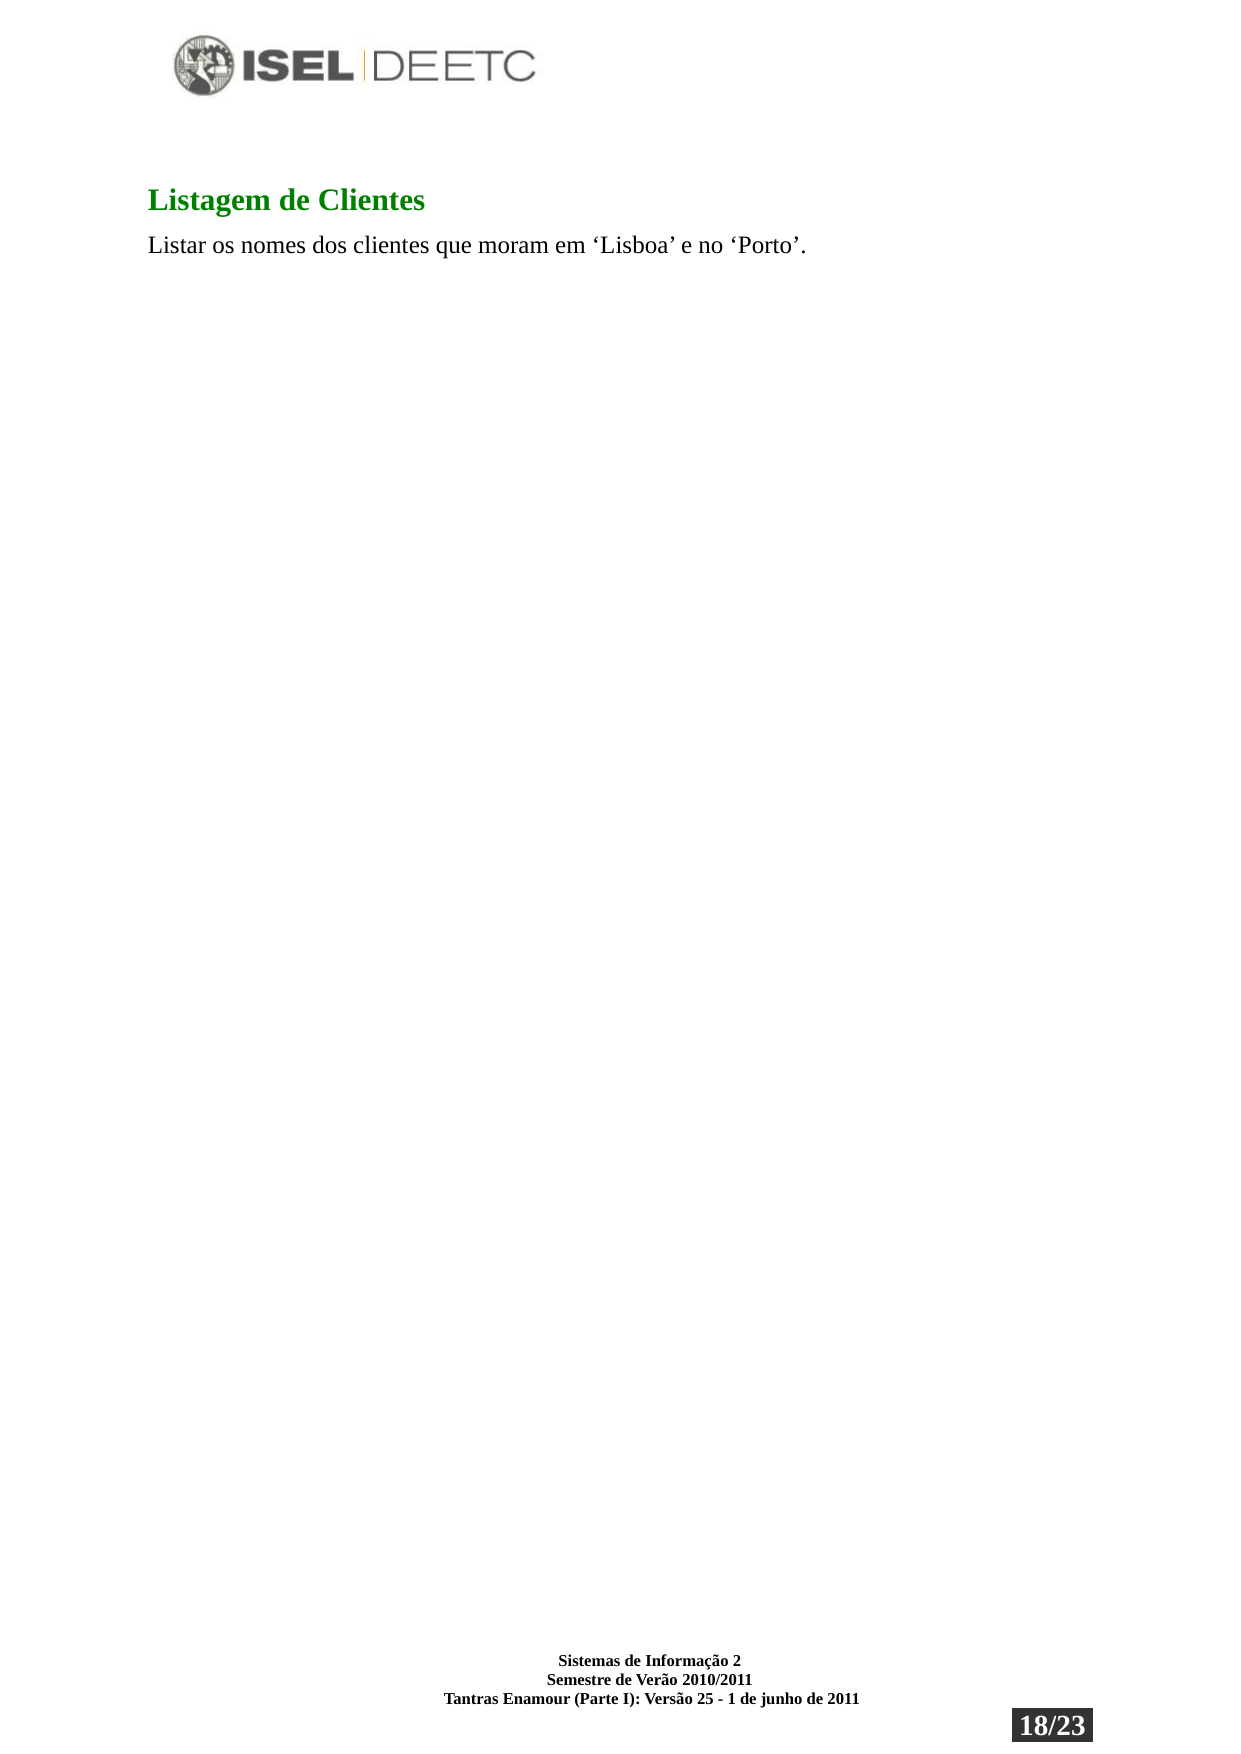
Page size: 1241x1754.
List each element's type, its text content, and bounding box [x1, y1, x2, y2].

text Listar os nomes dos clientes que moram em ‘Lisboa’ e no ‘Porto’. [148, 230, 1093, 258]
picture [164, 20, 566, 121]
subtitle Listagem de Clientes [148, 181, 1093, 217]
